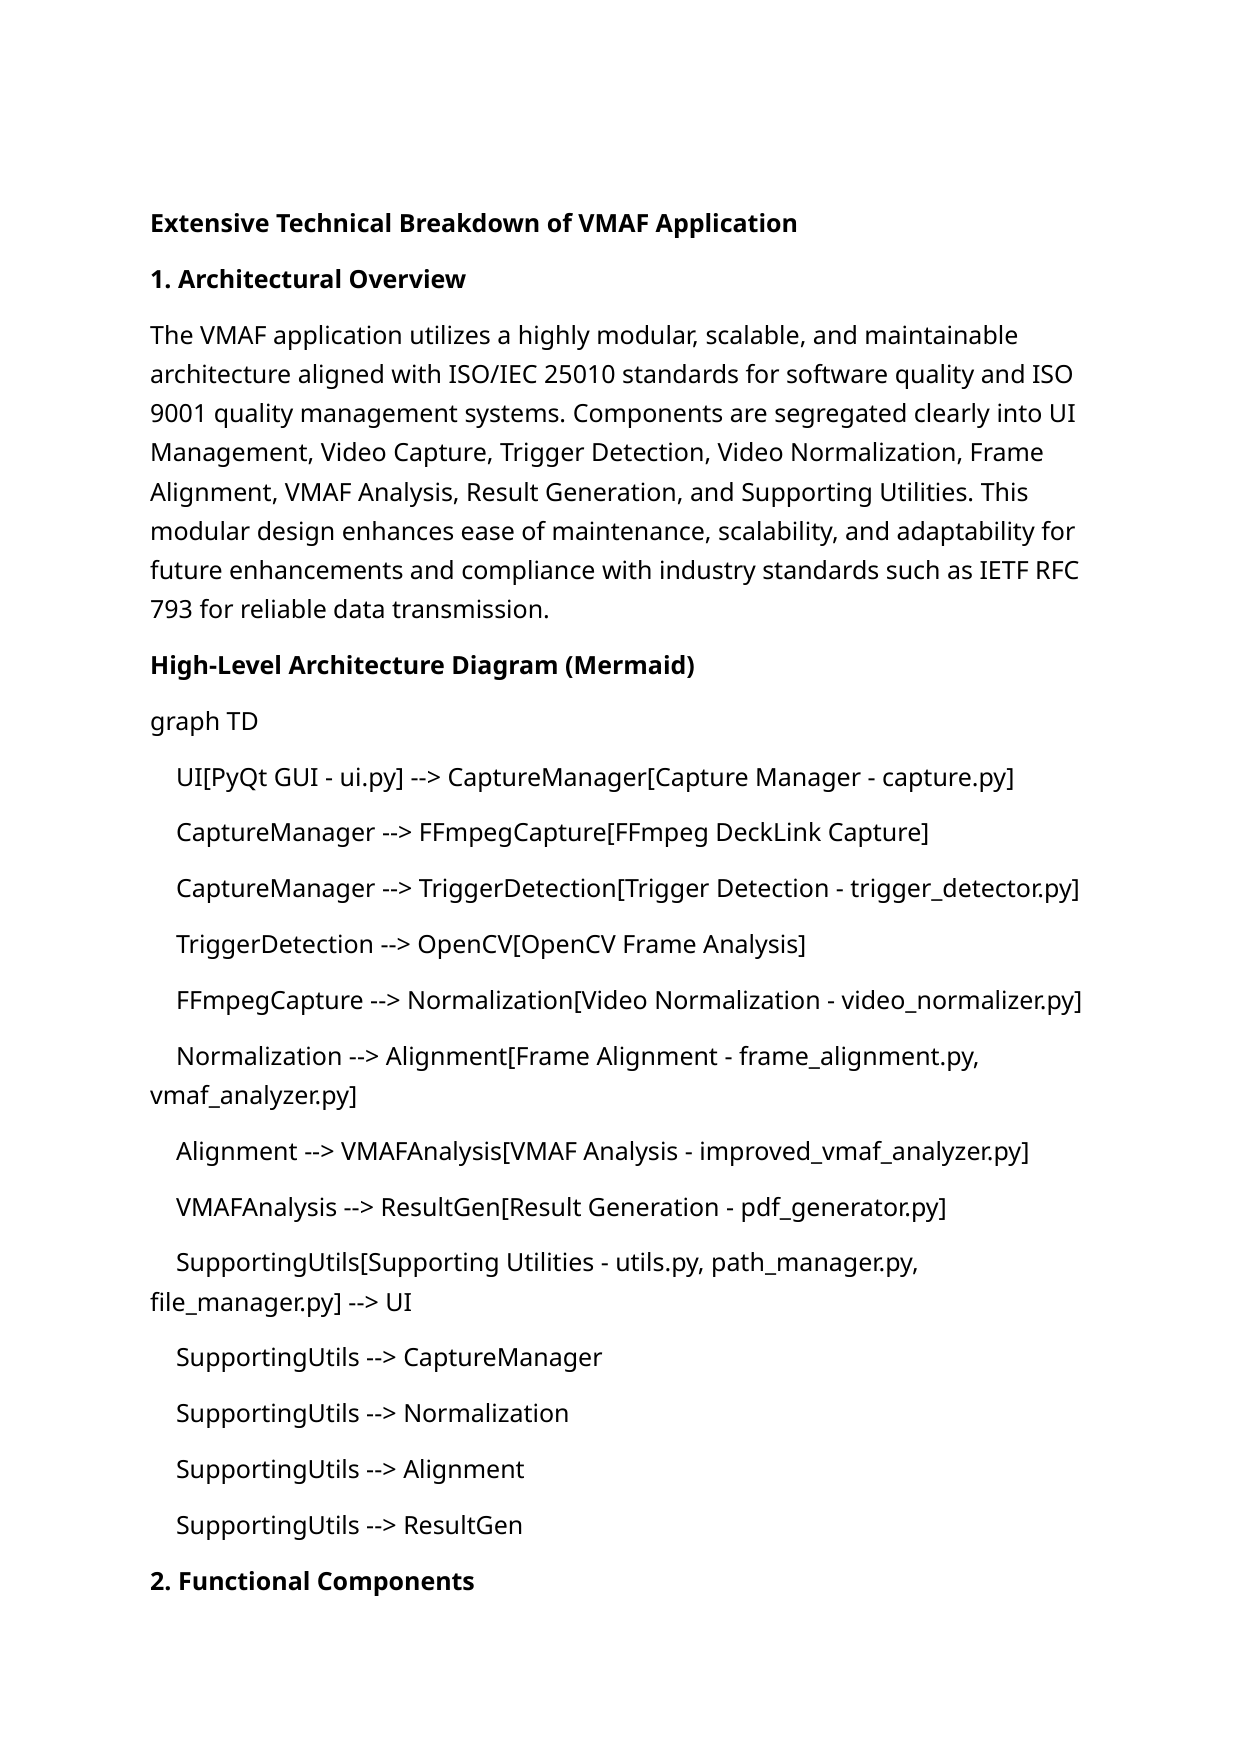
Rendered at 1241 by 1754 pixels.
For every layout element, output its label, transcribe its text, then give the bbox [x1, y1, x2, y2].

text UI[PyQt GUI - ui.py] --> CaptureManager[Capture Manager - capture.py] [150, 759, 1090, 793]
text VMAFAnalysis --> ResultGen[Result Generation - pdf_generator.py] [150, 1189, 1090, 1223]
text SupportingUtils --> Normalization [150, 1396, 1090, 1430]
text Extensive Technical Breakdown of VMAF Application [150, 206, 1090, 240]
text FFmpegCapture --> Normalization[Video Normalization - video_normalizer.py] [150, 982, 1090, 1017]
text 1. Architectural Overview [150, 262, 1090, 296]
text SupportingUtils --> Alignment [150, 1452, 1090, 1486]
text The VMAF application utilizes a highly modular, scalable, and maintainable architecture aligned with ISO/IEC 25010 standards for software quality and ISO 9001 quality management systems. Components are segregated clearly into UI Management, Video Capture, Trigger Detection, Video Normalization, Frame Alignment, VMAF Analysis, Result Generation, and Supporting Utilities. This modular design enhances ease of maintenance, scalability, and adaptability for future enhancements and compliance with industry standards such as IETF RFC 793 for reliable data transmission. [150, 317, 1090, 626]
text High-Level Architecture Diagram (Mermaid) [150, 647, 1090, 682]
text 2. Functional Components [150, 1563, 1090, 1597]
text graph TD [150, 703, 1090, 737]
text SupportingUtils --> CaptureManager [150, 1340, 1090, 1374]
text SupportingUtils --> ResultGen [150, 1507, 1090, 1542]
text Normalization --> Alignment[Frame Alignment - frame_alignment.py, vmaf_analyzer.py] [150, 1038, 1090, 1112]
text CaptureManager --> FFmpegCapture[FFmpeg DeckLink Capture] [150, 815, 1090, 849]
text TriggerDetection --> OpenCV[OpenCV Frame Analysis] [150, 927, 1090, 961]
text Alignment --> VMAFAnalysis[VMAF Analysis - improved_vmaf_analyzer.py] [150, 1133, 1090, 1167]
text CaptureManager --> TriggerDetection[Trigger Detection - trigger_detector.py] [150, 871, 1090, 905]
text SupportingUtils[Supporting Utilities - utils.py, path_manager.py, file_manager.py] --> UI [150, 1245, 1090, 1318]
